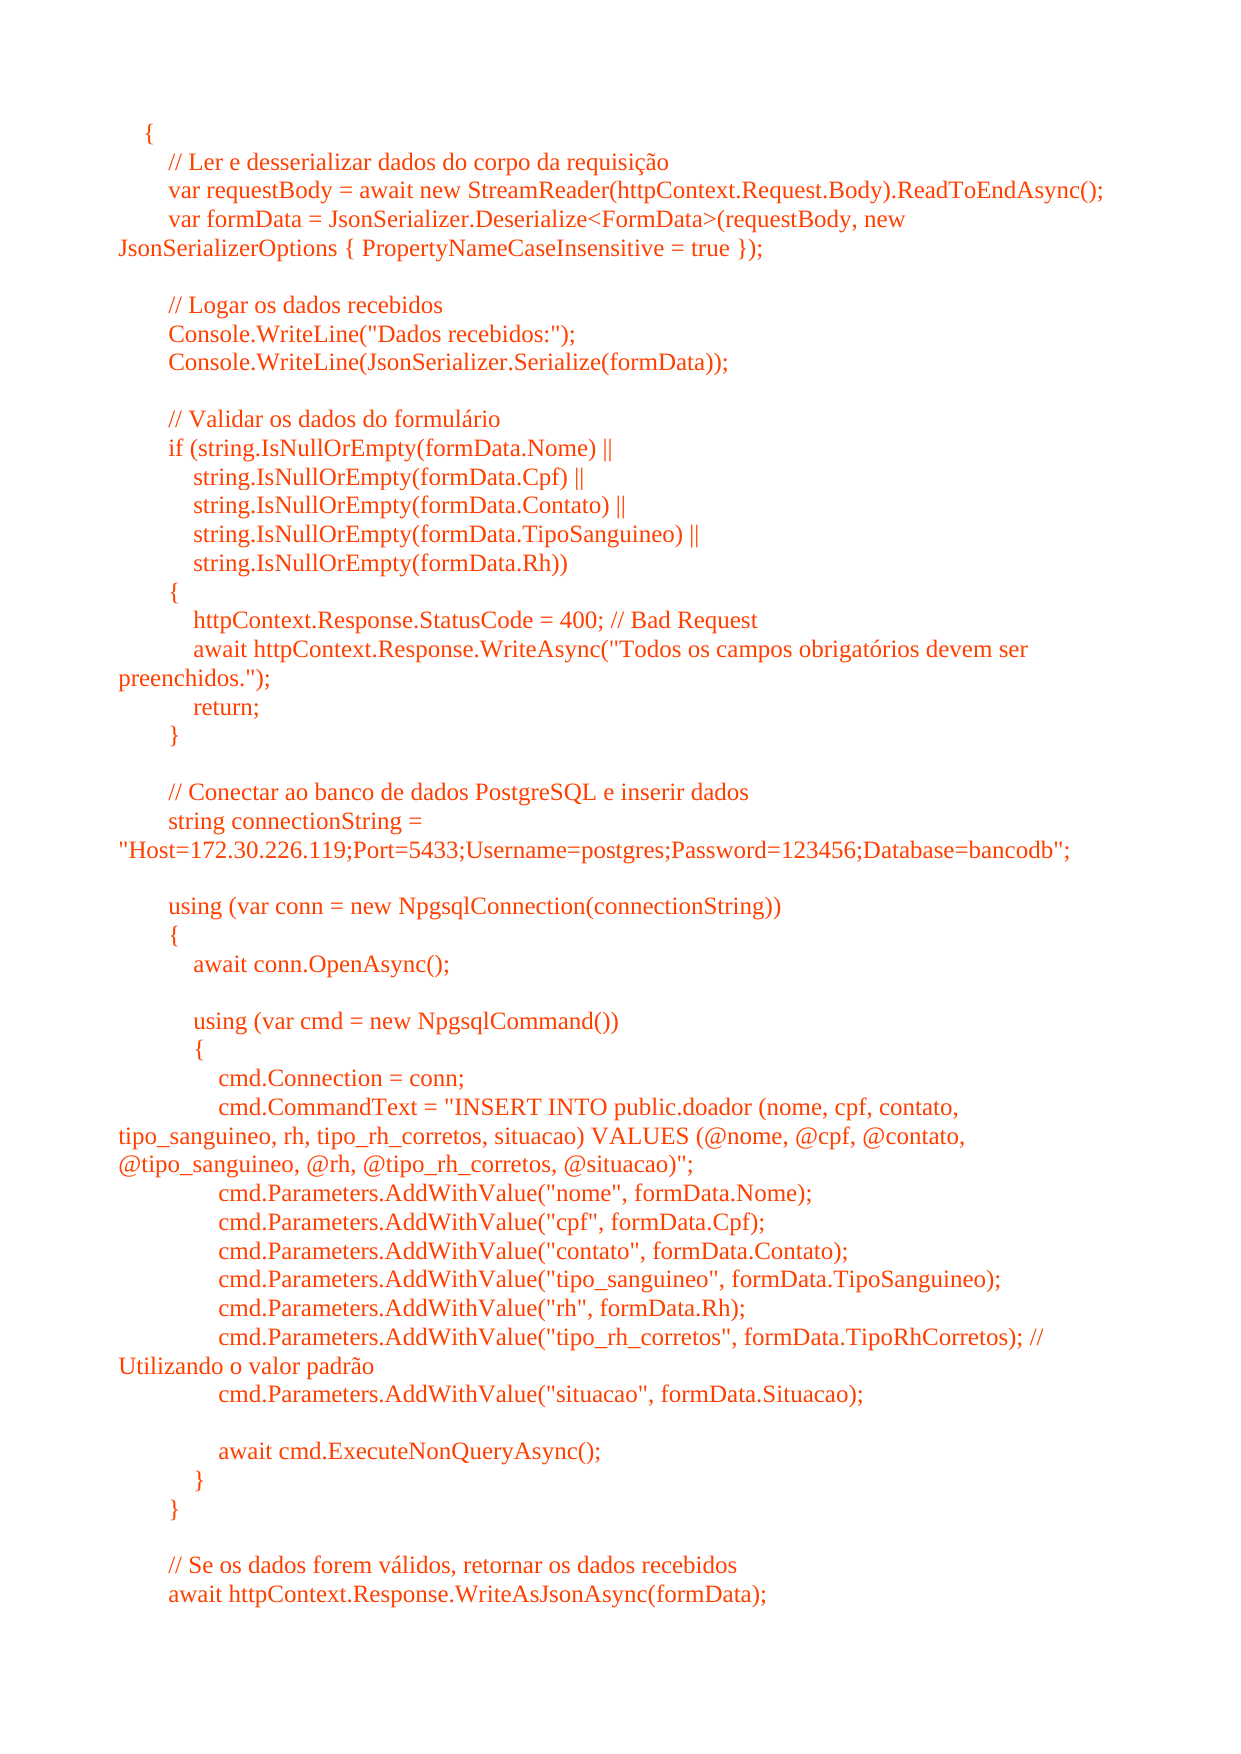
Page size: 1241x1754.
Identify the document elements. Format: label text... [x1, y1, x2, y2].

text await conn.OpenAsync(); [118, 949, 1122, 978]
text using (var conn = new NpgsqlConnection(connectionString)) [118, 891, 1122, 920]
text } [118, 1494, 1122, 1522]
text { [118, 1034, 1122, 1063]
text cmd.Parameters.AddWithValue("contato", formData.Contato); [118, 1236, 1122, 1264]
text { [118, 118, 1122, 147]
text string.IsNullOrEmpty(formData.TipoSanguineo) || [118, 519, 1122, 548]
text cmd.Parameters.AddWithValue("nome", formData.Nome); [118, 1178, 1122, 1207]
text // Conectar ao banco de dados PostgreSQL e inserir dados [118, 777, 1122, 806]
text Console.WriteLine("Dados recebidos:"); [118, 319, 1122, 347]
text var requestBody = await new StreamReader(httpContext.Request.Body).ReadToEndAsync(); [118, 176, 1122, 204]
text { [118, 920, 1122, 949]
text cmd.Parameters.AddWithValue("rh", formData.Rh); [118, 1293, 1122, 1322]
text using (var cmd = new NpgsqlCommand()) [118, 1006, 1122, 1034]
text return; [118, 692, 1122, 720]
text await httpContext.Response.WriteAsJsonAsync(formData); [118, 1579, 1122, 1608]
text } [118, 1465, 1122, 1494]
text await cmd.ExecuteNonQueryAsync(); [118, 1436, 1122, 1465]
text // Ler e desserializar dados do corpo da requisição [118, 147, 1122, 176]
text string.IsNullOrEmpty(formData.Contato) || [118, 490, 1122, 519]
text { [118, 577, 1122, 605]
text httpContext.Response.StatusCode = 400; // Bad Request [118, 605, 1122, 634]
text } [118, 720, 1122, 749]
text cmd.Parameters.AddWithValue("tipo_sanguineo", formData.TipoSanguineo); [118, 1264, 1122, 1293]
text string.IsNullOrEmpty(formData.Rh)) [118, 548, 1122, 577]
text cmd.Parameters.AddWithValue("situacao", formData.Situacao); [118, 1379, 1122, 1408]
text cmd.CommandText = "INSERT INTO public.doador (nome, cpf, contato, tipo_sanguineo, rh, tipo_rh_corretos, situacao) VALUES (@nome, @cpf, @contato, @tipo_sanguineo, @rh, @tipo_rh_corretos, @situacao)"; [118, 1092, 1122, 1178]
text string.IsNullOrEmpty(formData.Cpf) || [118, 462, 1122, 490]
text if (string.IsNullOrEmpty(formData.Nome) || [118, 433, 1122, 462]
text cmd.Connection = conn; [118, 1063, 1122, 1092]
text await httpContext.Response.WriteAsync("Todos os campos obrigatórios devem ser preenchidos."); [118, 634, 1122, 692]
text var formData = JsonSerializer.Deserialize<FormData>(requestBody, new JsonSerializerOptions { PropertyNameCaseInsensitive = true }); [118, 204, 1122, 262]
text // Logar os dados recebidos [118, 290, 1122, 319]
text cmd.Parameters.AddWithValue("tipo_rh_corretos", formData.TipoRhCorretos); // Utilizando o valor padrão [118, 1322, 1122, 1379]
text Console.WriteLine(JsonSerializer.Serialize(formData)); [118, 347, 1122, 376]
text // Se os dados forem válidos, retornar os dados recebidos [118, 1551, 1122, 1579]
text string connectionString = "Host=172.30.226.119;Port=5433;Username=postgres;Password=123456;Database=bancodb"; [118, 806, 1122, 863]
text cmd.Parameters.AddWithValue("cpf", formData.Cpf); [118, 1207, 1122, 1236]
text // Validar os dados do formulário [118, 404, 1122, 433]
